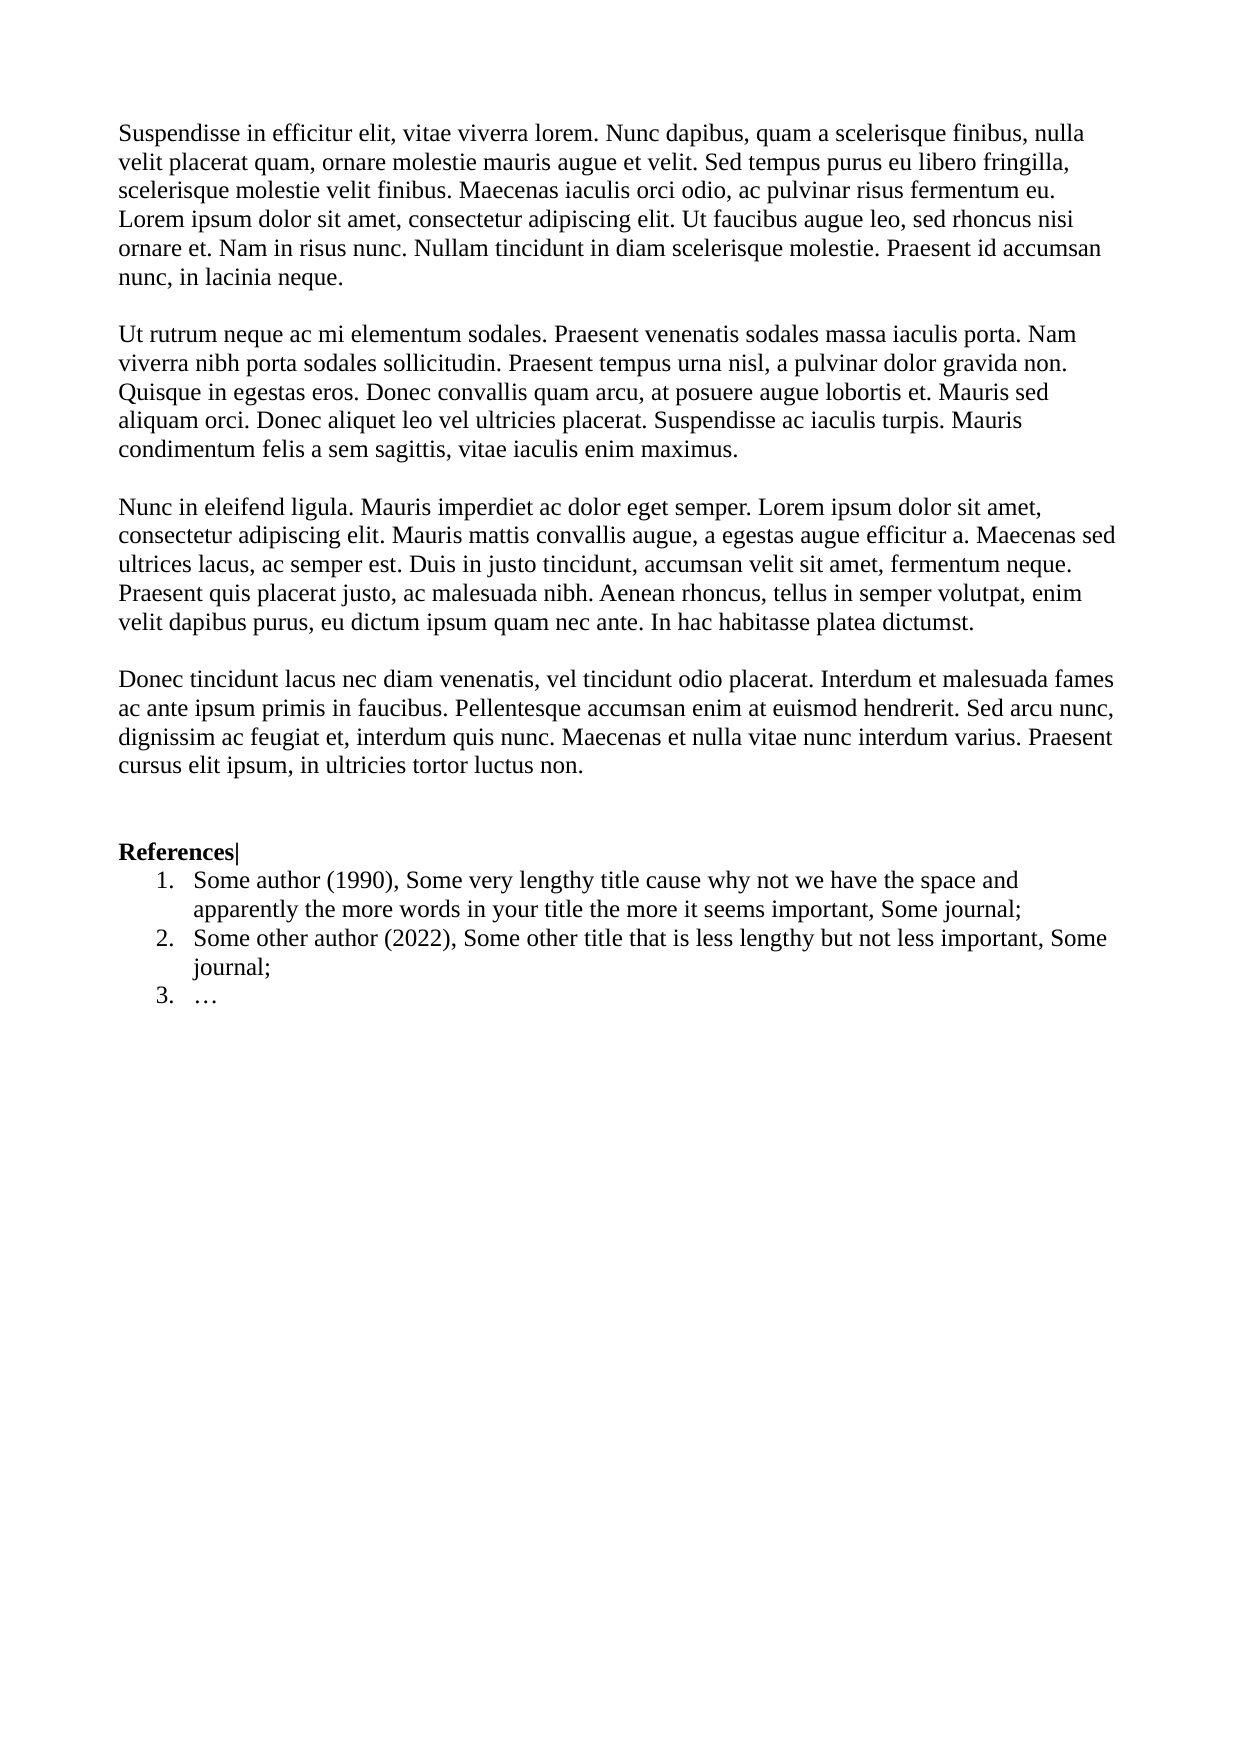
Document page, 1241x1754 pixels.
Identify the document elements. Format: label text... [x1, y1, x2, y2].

text Donec tincidunt lacus nec diam venenatis, vel tincidunt odio placerat. Interdum et malesuada fames ac ante ipsum primis in faucibus. Pellentesque accumsan enim at euismod hendrerit. Sed arcu nunc, dignissim ac feugiat et, interdum quis nunc. Maecenas et nulla vitae nunc interdum varius. Praesent cursus elit ipsum, in ultricies tortor luctus non. [118, 664, 1122, 779]
list Some author (1990), Some very lengthy title cause why not we have the space and apparently the more words in your title the more it seems important, Some journal; [156, 866, 1122, 923]
list Some other author (2022), Some other title that is less lengthy but not less important, Some journal; [156, 923, 1122, 981]
text Ut rutrum neque ac mi elementum sodales. Praesent venenatis sodales massa iaculis porta. Nam viverra nibh porta sodales sollicitudin. Praesent tempus urna nisl, a pulvinar dolor gravida non. Quisque in egestas eros. Donec convallis quam arcu, at posuere augue lobortis et. Mauris sed aliquam orci. Donec aliquet leo vel ultricies placerat. Suspendisse ac iaculis turpis. Mauris condimentum felis a sem sagittis, vitae iaculis enim maximus. [118, 319, 1122, 463]
text Suspendisse in efficitur elit, vitae viverra lorem. Nunc dapibus, quam a scelerisque finibus, nulla velit placerat quam, ornare molestie mauris augue et velit. Sed tempus purus eu libero fringilla, scelerisque molestie velit finibus. Maecenas iaculis orci odio, ac pulvinar risus fermentum eu. Lorem ipsum dolor sit amet, consectetur adipiscing elit. Ut faucibus augue leo, sed rhoncus nisi ornare et. Nam in risus nunc. Nullam tincidunt in diam scelerisque molestie. Praesent id accumsan nunc, in lacinia neque. [118, 118, 1122, 291]
list … [156, 981, 1122, 1009]
text References| [118, 837, 1122, 866]
text Nunc in eleifend ligula. Mauris imperdiet ac dolor eget semper. Lorem ipsum dolor sit amet, consectetur adipiscing elit. Mauris mattis convallis augue, a egestas augue efficitur a. Maecenas sed ultrices lacus, ac semper est. Duis in justo tincidunt, accumsan velit sit amet, fermentum neque. Praesent quis placerat justo, ac malesuada nibh. Aenean rhoncus, tellus in semper volutpat, enim velit dapibus purus, eu dictum ipsum quam nec ante. In hac habitasse platea dictumst. [118, 492, 1122, 636]
